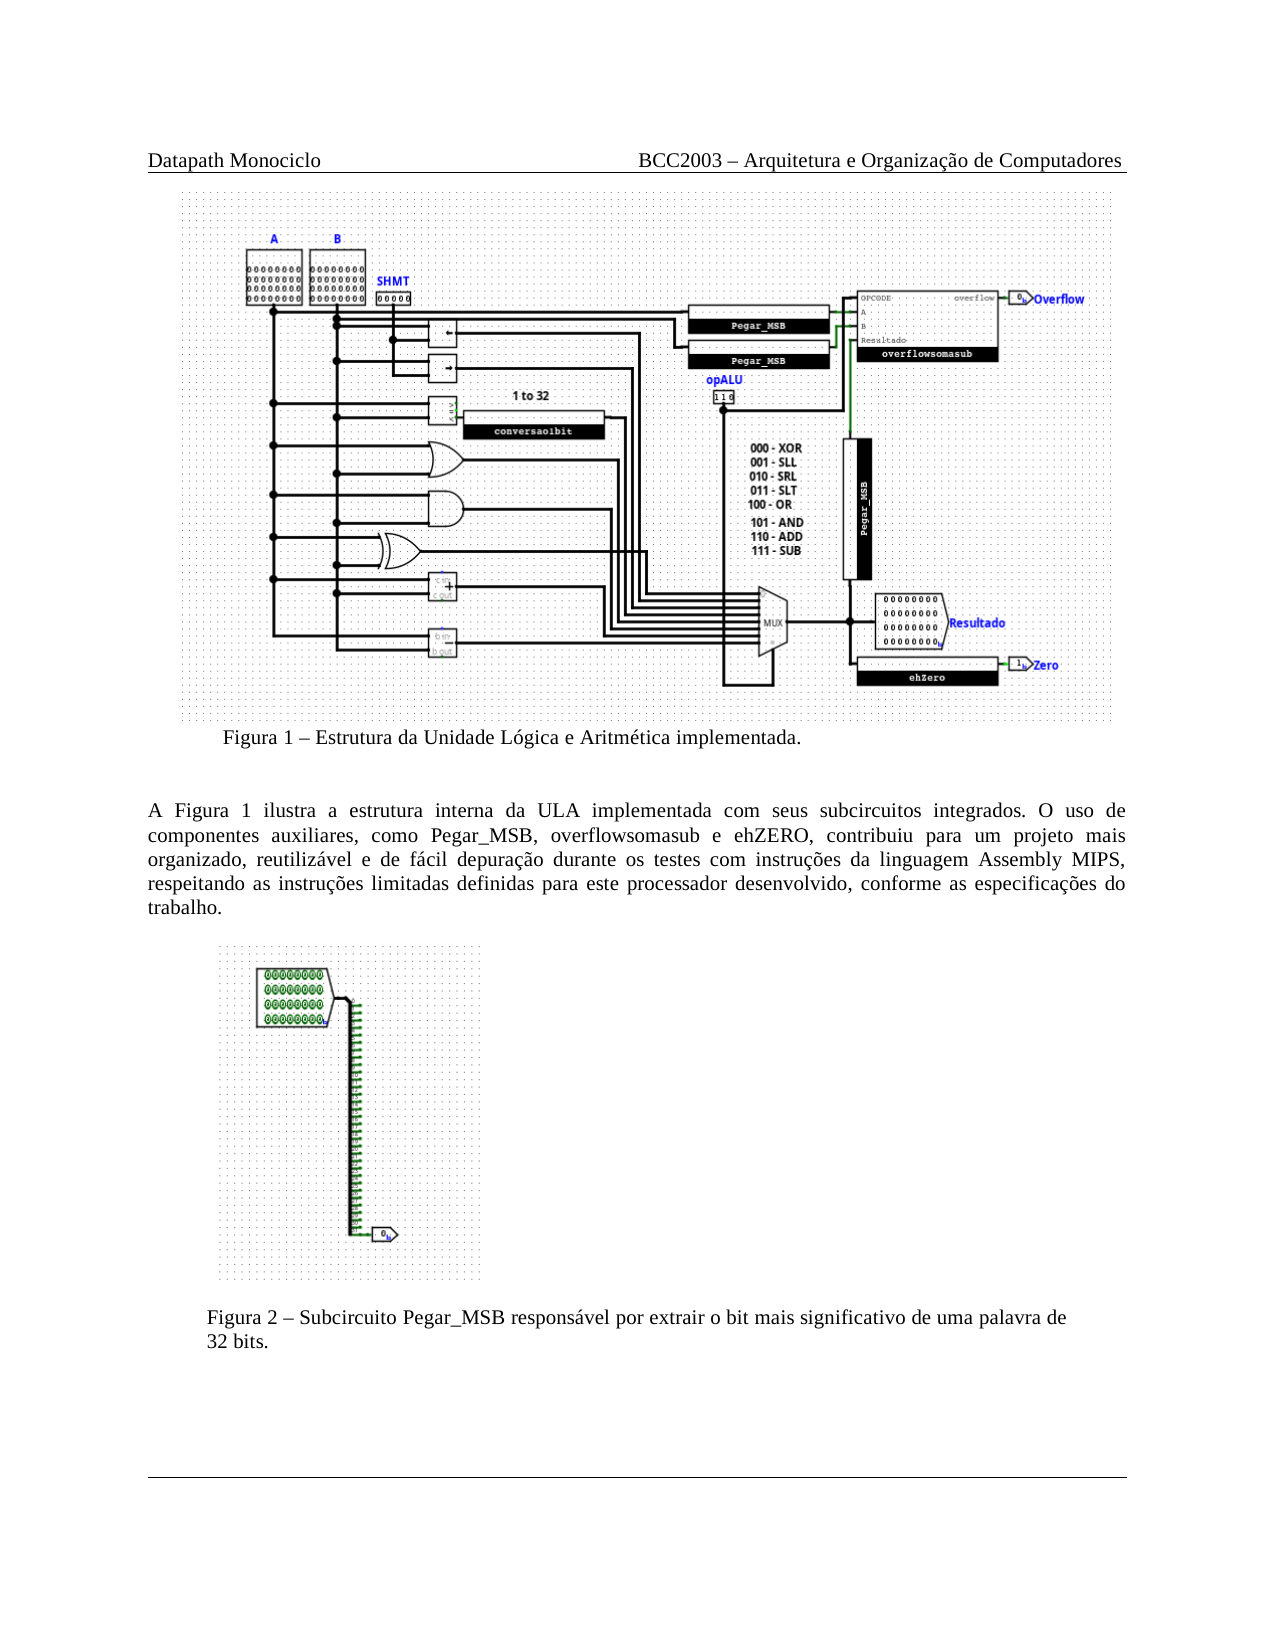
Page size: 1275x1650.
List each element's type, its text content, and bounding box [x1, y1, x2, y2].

picture [178, 191, 1116, 726]
text Figura 1 – Estrutura da Unidade Lógica e Aritmética implementada. [148, 202, 1127, 749]
text Figura 2 – Subcircuito Pegar_MSB responsável por extrair o bit mais significativo de uma palavra de 32 bits. [207, 1304, 1068, 1353]
text A Figura 1 ilustra a estrutura interna da ULA implementada com seus subcircuitos integrados. O uso de componentes auxiliares, como Pegar_MSB, overflowsomasub e ehZERO, contribuiu para um projeto mais organizado, reutilizável e de fácil depuração durante os testes com instruções da linguagem Assembly MIPS, respeitando as instruções limitadas definidas para este processador desenvolvido, conforme as especificações do trabalho. [148, 798, 1127, 919]
picture [213, 944, 483, 1283]
